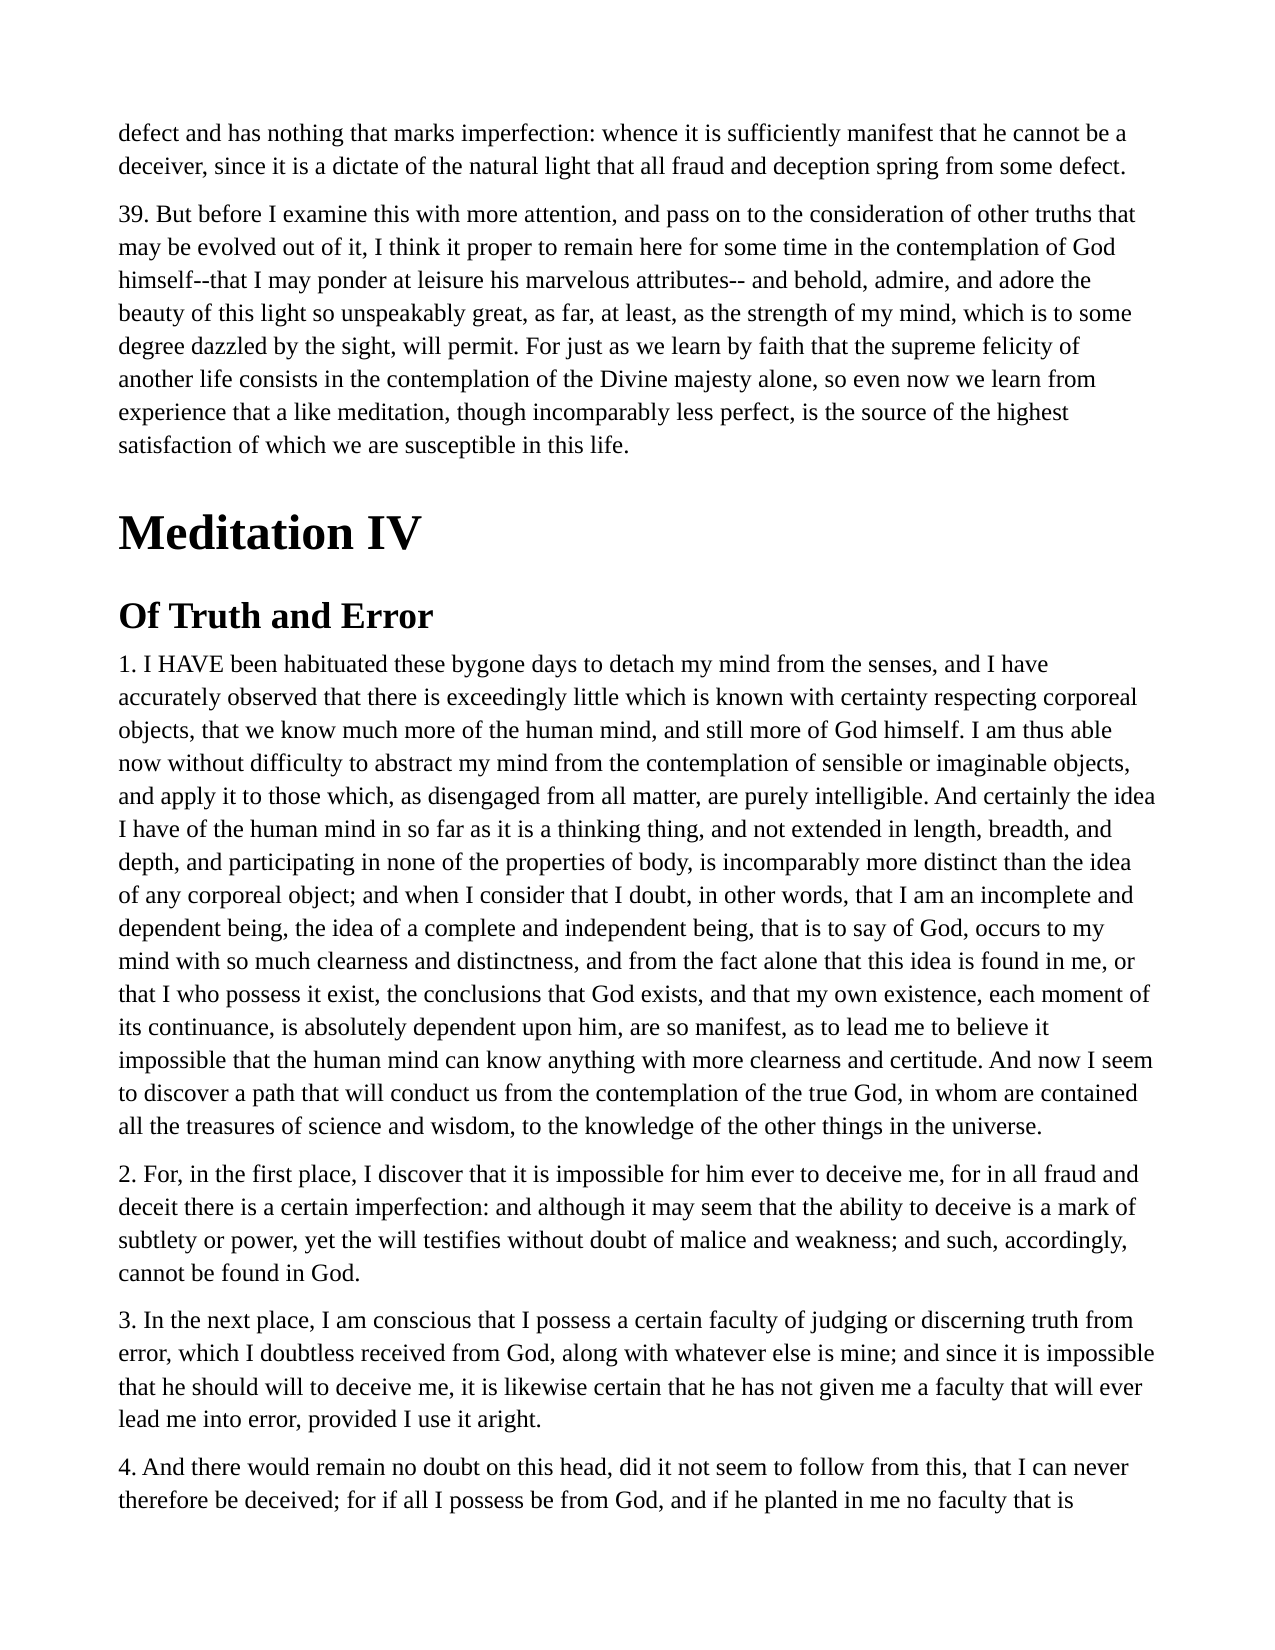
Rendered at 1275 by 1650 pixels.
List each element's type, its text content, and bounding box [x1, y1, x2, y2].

text 39. But before I examine this with more attention, and pass on to the consideration of other truths that may be evolved out of it, I think it proper to remain here for some time in the contemplation of God himself--that I may ponder at leisure his marvelous attributes-- and behold, admire, and adore the beauty of this light so unspeakably great, as far, at least, as the strength of my mind, which is to some degree dazzled by the sight, will permit. For just as we learn by faith that the supreme felicity of another life consists in the contemplation of the Divine majesty alone, so even now we learn from experience that a like meditation, though incomparably less perfect, is the source of the highest satisfaction of which we are susceptible in this life. [118, 199, 1157, 459]
text defect and has nothing that marks imperfection: whence it is sufficiently manifest that he cannot be a deceiver, since it is a dictate of the natural light that all fraud and deception spring from some defect. [118, 118, 1157, 180]
subtitle Of Truth and Error [118, 593, 1157, 636]
subtitle Meditation IV [118, 502, 1157, 560]
text 1. I HAVE been habituated these bygone days to detach my mind from the senses, and I have accurately observed that there is exceedingly little which is known with certainty respecting corporeal objects, that we know much more of the human mind, and still more of God himself. I am thus able now without difficulty to abstract my mind from the contemplation of sensible or imaginable objects, and apply it to those which, as disengaged from all matter, are purely intelligible. And certainly the idea I have of the human mind in so far as it is a thinking thing, and not extended in length, breadth, and depth, and participating in none of the properties of body, is incomparably more distinct than the idea of any corporeal object; and when I consider that I doubt, in other words, that I am an incomplete and dependent being, the idea of a complete and independent being, that is to say of God, occurs to my mind with so much clearness and distinctness, and from the fact alone that this idea is found in me, or that I who possess it exist, the conclusions that God exists, and that my own existence, each moment of its continuance, is absolutely dependent upon him, are so manifest, as to lead me to believe it impossible that the human mind can know anything with more clearness and certitude. And now I seem to discover a path that will conduct us from the contemplation of the true God, in whom are contained all the treasures of science and wisdom, to the knowledge of the other things in the universe. [118, 649, 1157, 1140]
text 4. And there would remain no doubt on this head, did it not seem to follow from this, that I can never therefore be deceived; for if all I possess be from God, and if he planted in me no faculty that is [118, 1452, 1157, 1514]
text 2. For, in the first place, I discover that it is impossible for him ever to deceive me, for in all fraud and deceit there is a certain imperfection: and although it may seem that the ability to deceive is a mark of subtlety or power, yet the will testifies without doubt of malice and weakness; and such, accordingly, cannot be found in God. [118, 1159, 1157, 1287]
text 3. In the next place, I am conscious that I possess a certain faculty of judging or discerning truth from error, which I doubtless received from God, along with whatever else is mine; and since it is impossible that he should will to deceive me, it is likewise certain that he has not given me a faculty that will ever lead me into error, provided I use it aright. [118, 1306, 1157, 1433]
